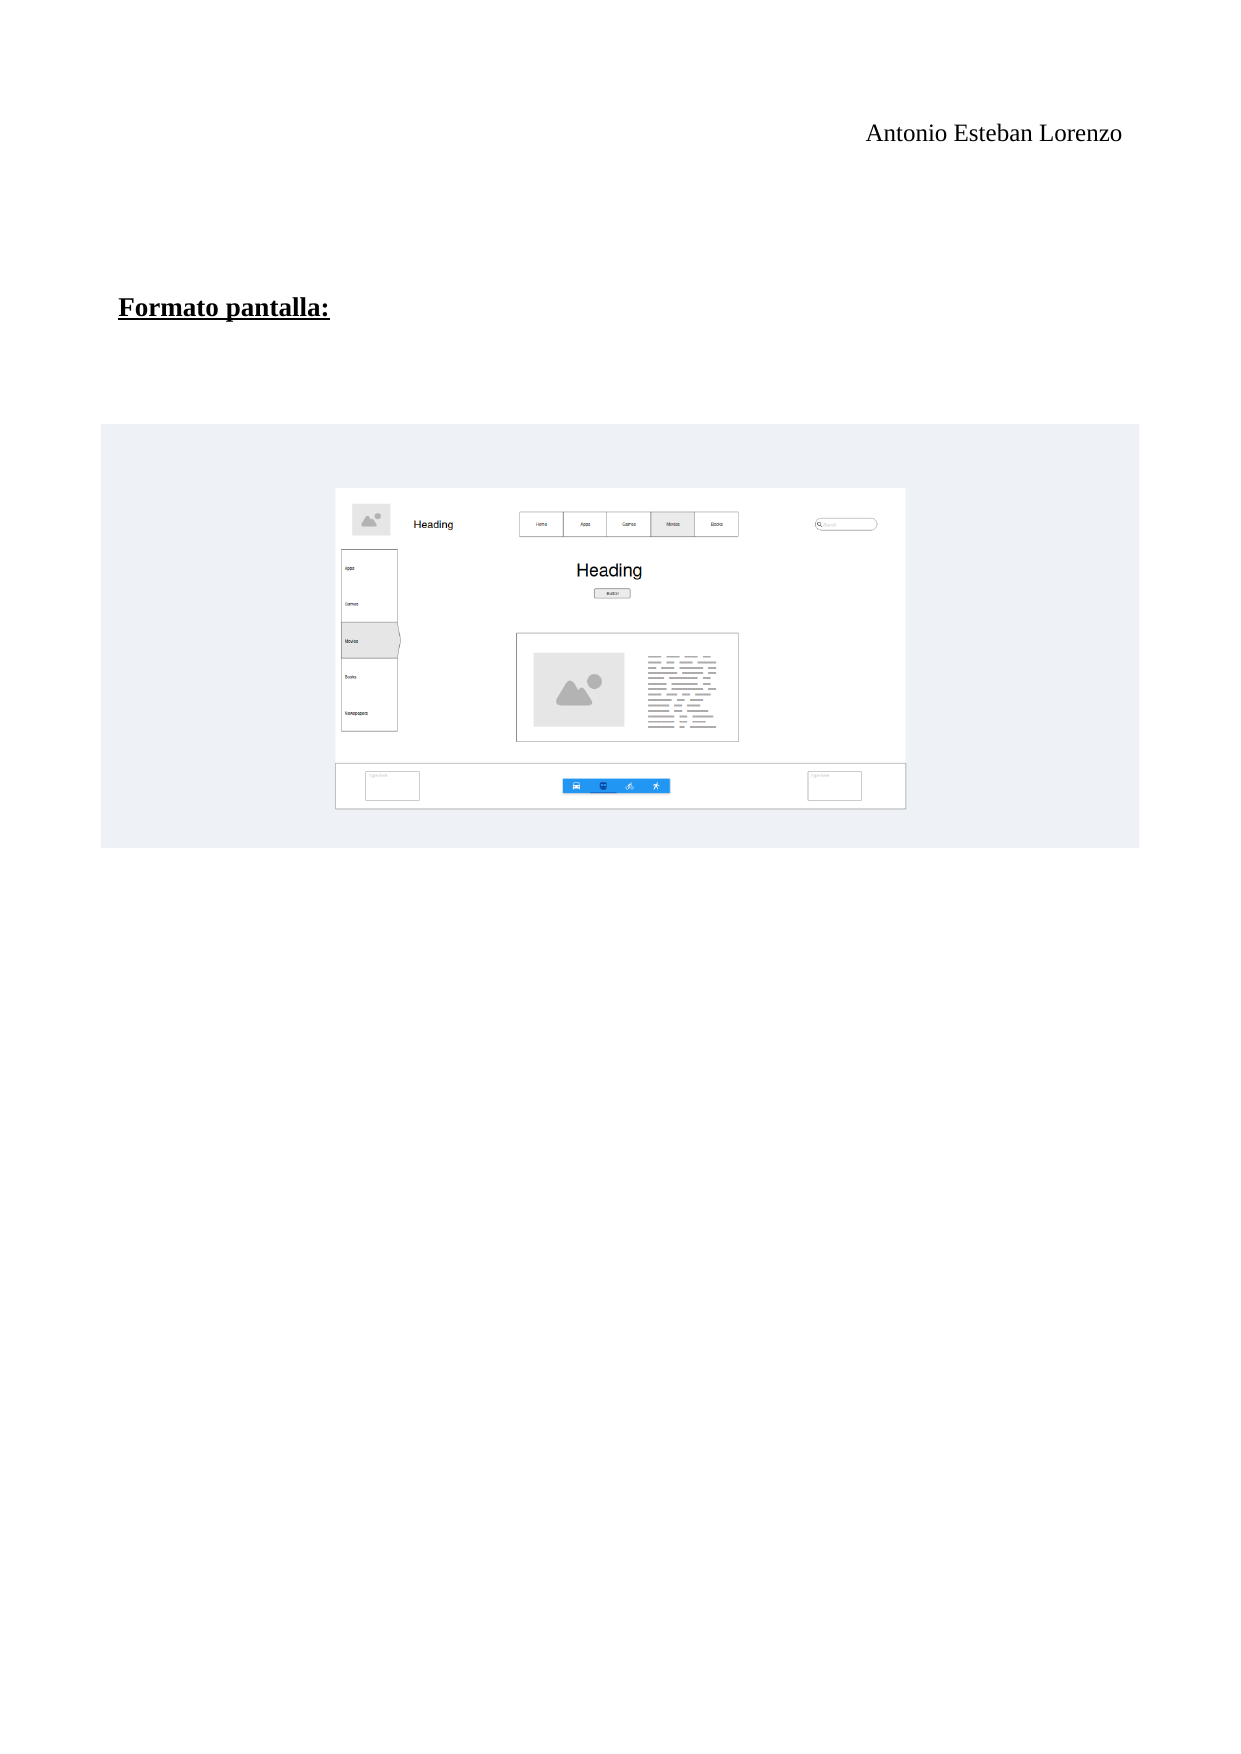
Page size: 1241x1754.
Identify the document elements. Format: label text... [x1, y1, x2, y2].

text Formato pantalla: [118, 291, 1122, 322]
picture [100, 424, 1140, 848]
